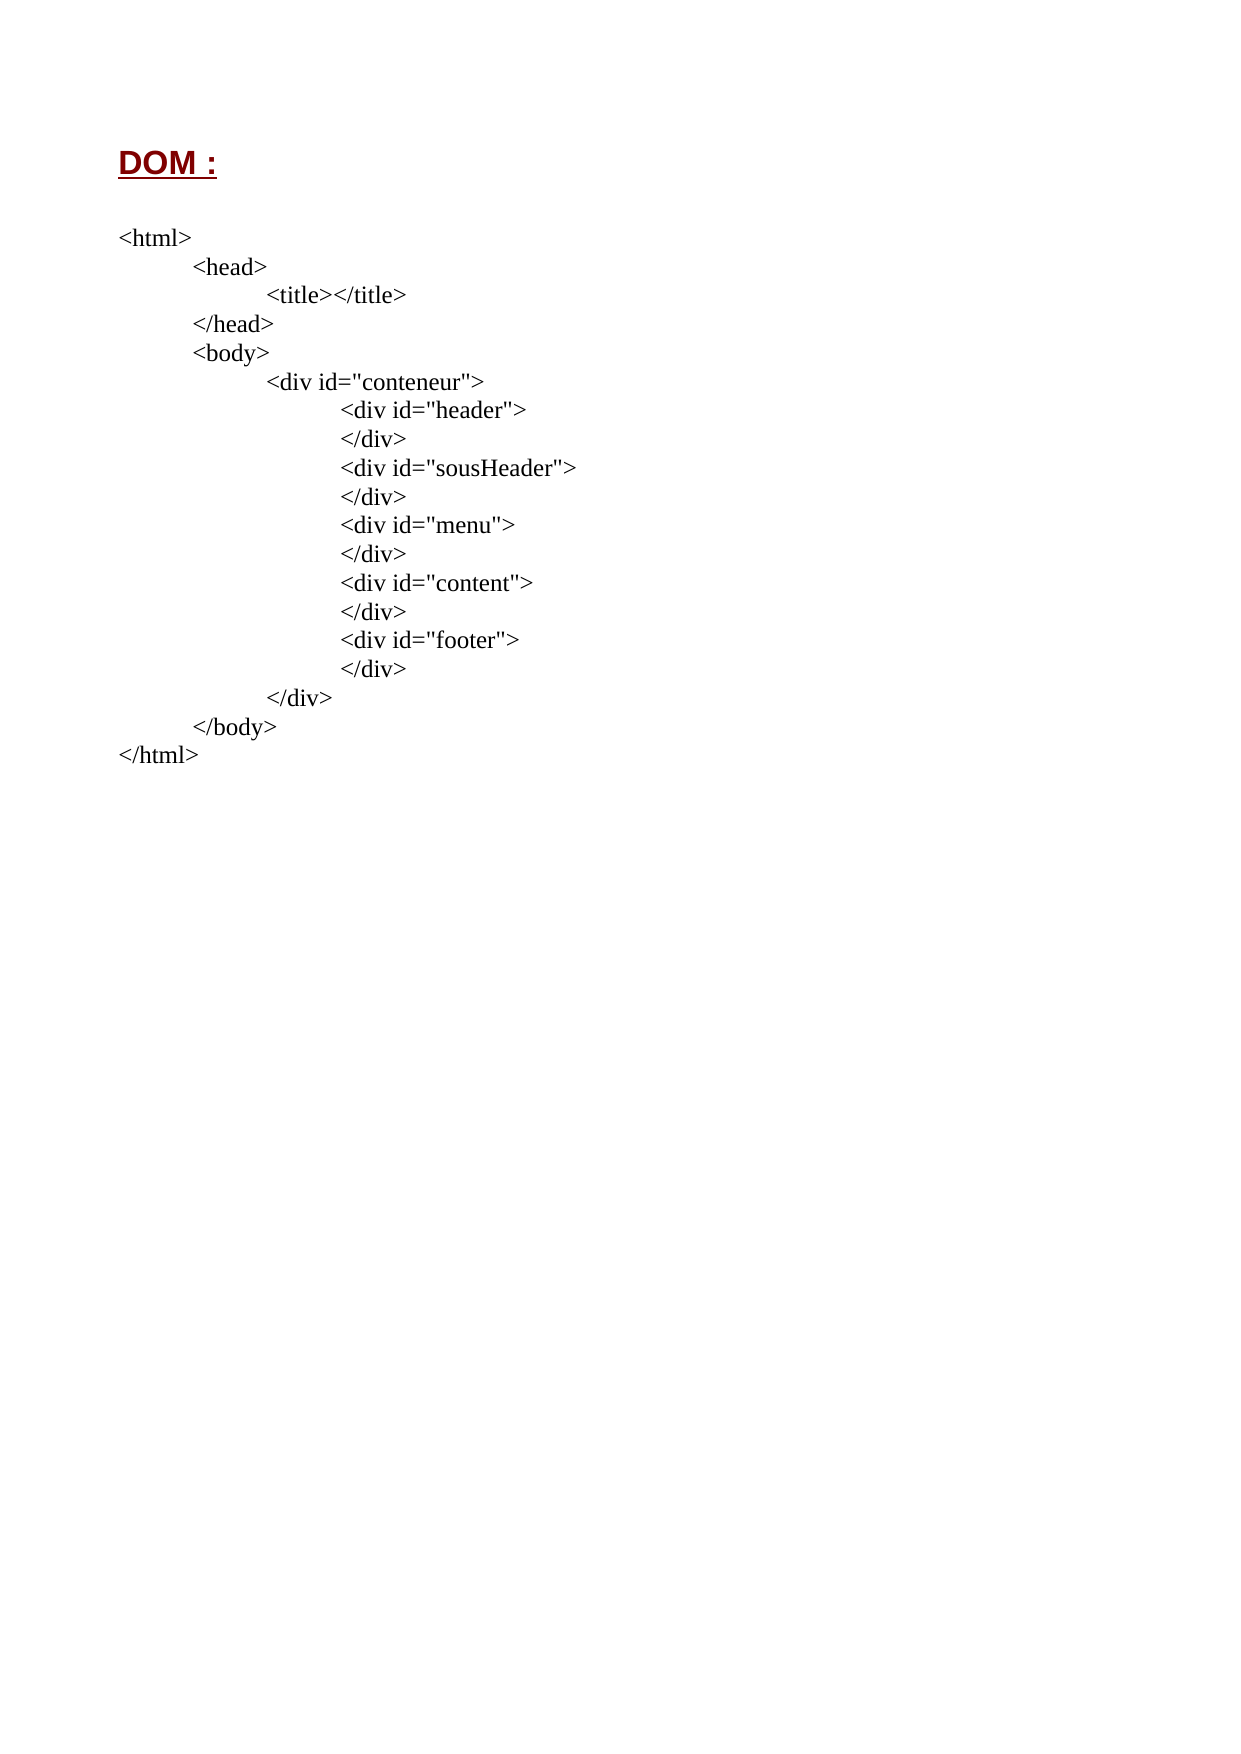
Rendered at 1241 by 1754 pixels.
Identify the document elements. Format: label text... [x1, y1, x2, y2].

text <div id="header"> [118, 396, 1122, 424]
text </div> [118, 424, 1122, 453]
text <body> [118, 338, 1122, 367]
text </html> [118, 741, 1122, 769]
text <div id="content"> [118, 568, 1122, 597]
text <div id="conteneur"> [118, 367, 1122, 396]
text </div> [118, 683, 1122, 712]
text <head> [118, 252, 1122, 281]
text </div> [118, 482, 1122, 511]
text </head> [118, 309, 1122, 338]
text <html> [118, 223, 1122, 252]
text </div> [118, 654, 1122, 683]
text <div id="menu"> [118, 511, 1122, 539]
text </body> [118, 712, 1122, 741]
subtitle DOM : [118, 143, 1122, 182]
text <div id="sousHeader"> [118, 453, 1122, 482]
text <title></title> [118, 281, 1122, 309]
text <div id="footer"> [118, 626, 1122, 654]
text </div> [118, 539, 1122, 568]
text </div> [118, 597, 1122, 626]
